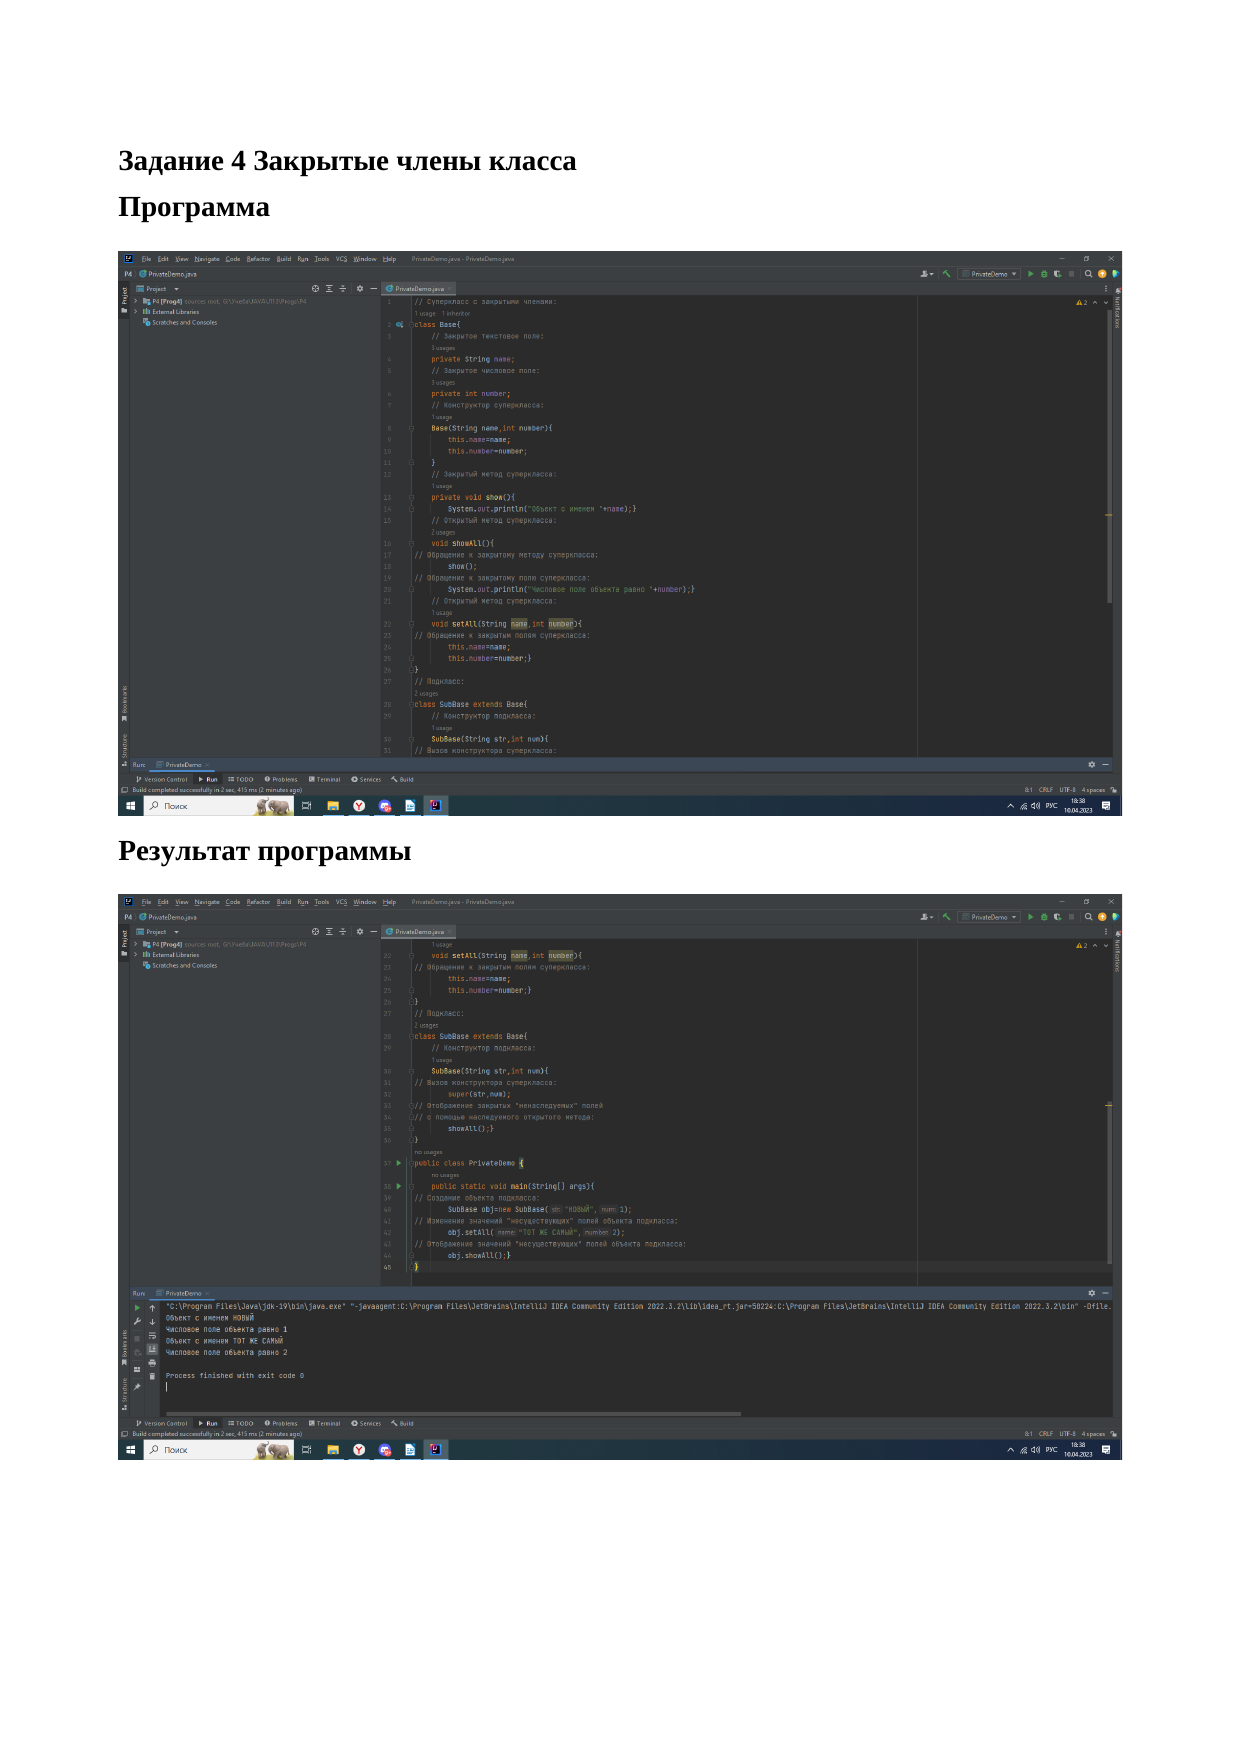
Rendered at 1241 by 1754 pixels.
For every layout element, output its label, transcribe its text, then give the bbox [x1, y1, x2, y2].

subtitle Программа [118, 189, 1122, 223]
picture [118, 894, 1123, 1460]
subtitle Результат программы [118, 816, 1122, 866]
subtitle Задание 4 Закрытые члены класса [118, 143, 1122, 177]
picture [118, 251, 1123, 816]
